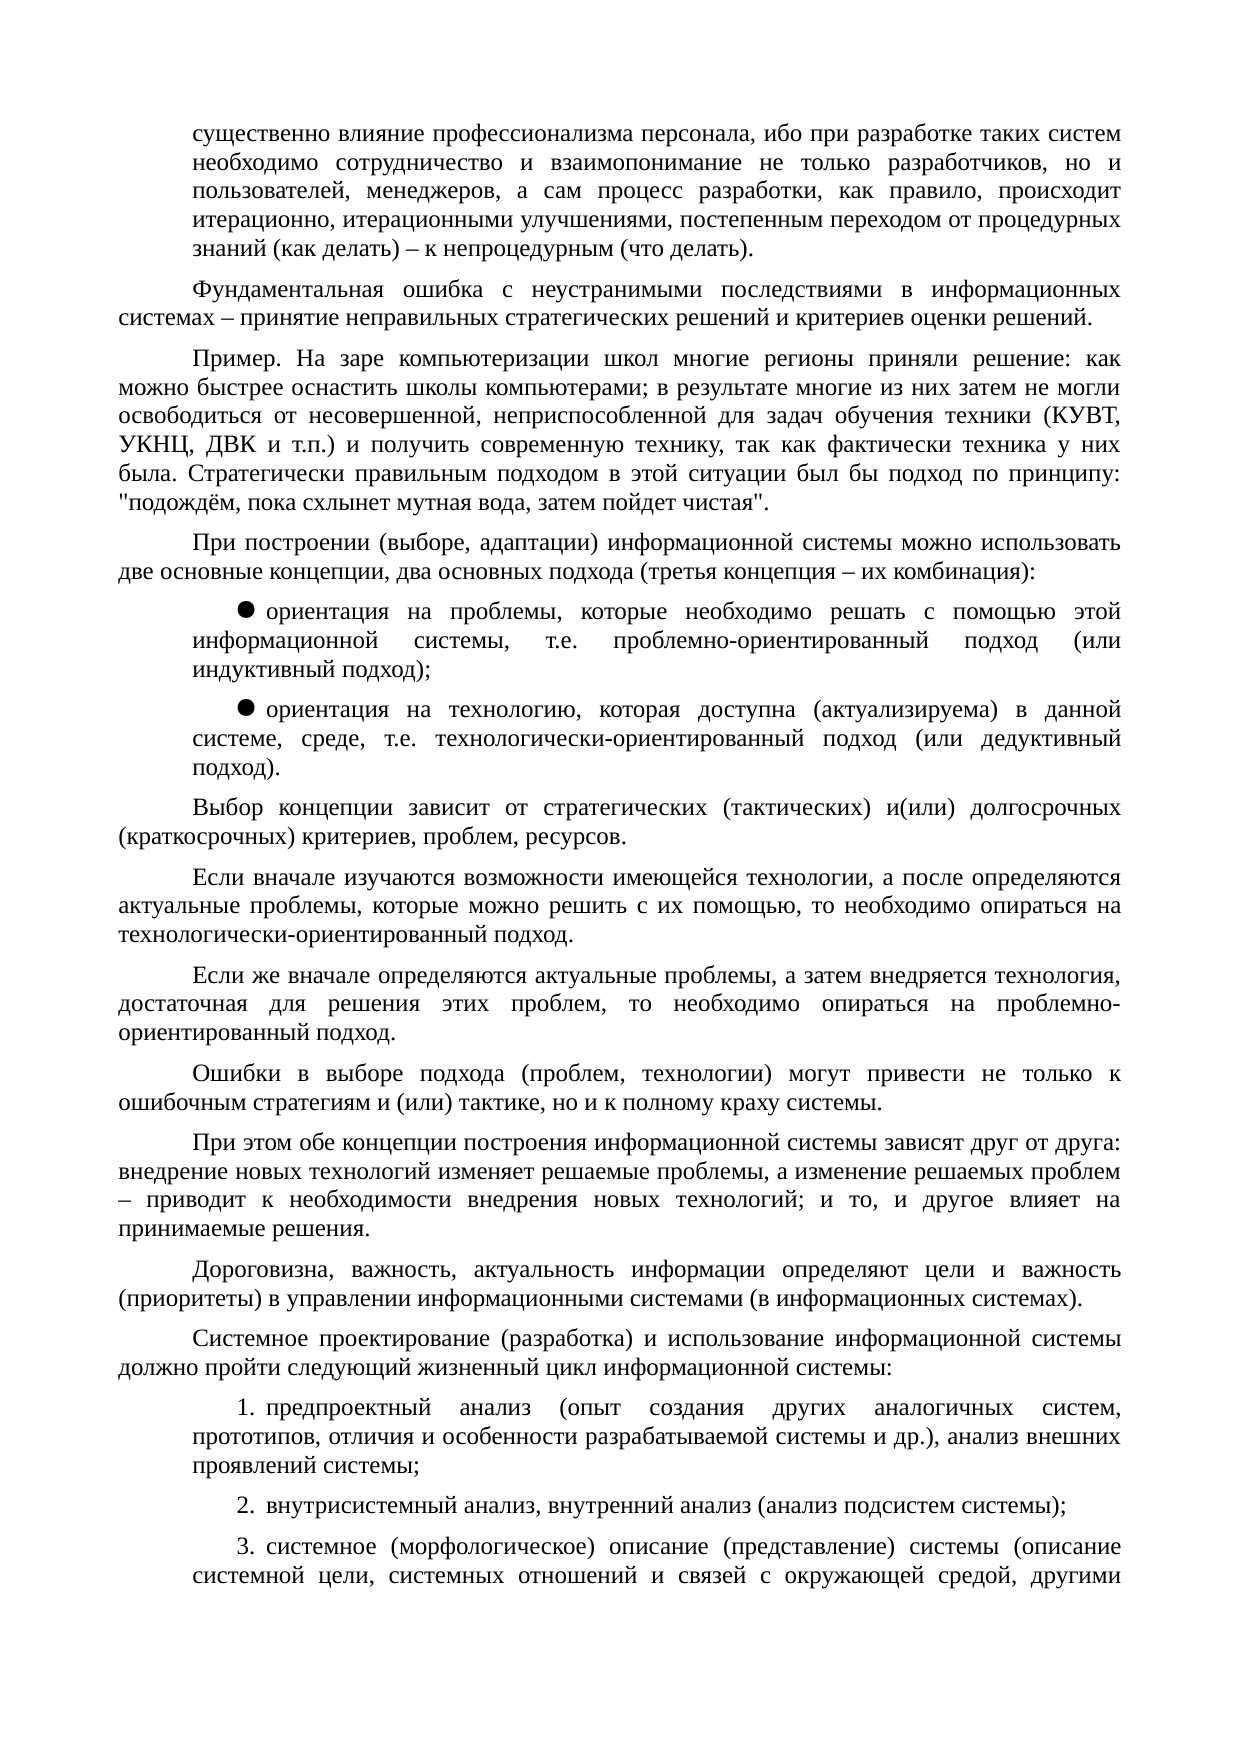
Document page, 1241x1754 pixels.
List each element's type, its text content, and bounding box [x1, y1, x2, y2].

list ориентация на технологию, которая доступна (актуализируема) в данной системе, среде, т.е. технологически-ориентированный подход (или дедуктивный подход). [162, 694, 1122, 781]
text Дороговизна, важность, актуальность информации определяют цели и важность (приоритеты) в управлении информационными системами (в информационных системах). [118, 1254, 1122, 1311]
text Фундаментальная ошибка с неустранимыми последствиями в информационных системах – принятие неправильных стратегических решений и критериев оценки решений. [118, 274, 1122, 331]
text Если вначале изучаются возможности имеющейся технологии, а после определяются актуальные проблемы, которые можно решить с их помощью, то необходимо опираться на технологически-ориентированный подход. [118, 862, 1122, 948]
text Пример. На заре компьютеризации школ многие регионы приняли решение: как можно быстрее оснастить школы компьютерами; в результате многие из них затем не могли освободиться от несовершенной, неприспособленной для задач обучения техники (КУВТ, УКНЦ, ДВК и т.п.) и получить современную технику, так как фактически техника у них была. Стратегически правильным подходом в этой ситуации был бы подход по принципу: "подождём, пока схлынет мутная вода, затем пойдет чистая". [118, 343, 1122, 515]
list предпроектный анализ (опыт создания других аналогичных систем, прототипов, отличия и особенности разрабатываемой системы и др.), анализ внешних проявлений системы; [162, 1392, 1122, 1479]
list ориентация на проблемы, которые необходимо решать с помощью этой информационной системы, т.е. проблемно-ориентированный подход (или индуктивный подход); [162, 596, 1122, 683]
text Если же вначале определяются актуальные проблемы, а затем внедряется технология, достаточная для решения этих проблем, то необходимо опираться на проблемно-ориентированный подход. [118, 960, 1122, 1046]
text Ошибки в выборе подхода (проблем, технологии) могут привести не только к ошибочным стратегиям и (или) тактике, но и к полному краху системы. [118, 1058, 1122, 1115]
list существенно влияние профессионализма персонала, ибо при разработке таких систем необходимо сотрудничество и взаимопонимание не только разработчиков, но и пользователей, менеджеров, а сам процесс разработки, как правило, происходит итерационно, итерационными улучшениями, постепенным переходом от процедурных знаний (как делать) – к непроцедурным (что делать). [162, 118, 1122, 262]
text При построении (выборе, адаптации) информационной системы можно использовать две основные концепции, два основных подхода (третья концепция – их комбинация): [118, 527, 1122, 585]
text Выбор концепции зависит от стратегических (тактических) и(или) долгосрочных (краткосрочных) критериев, проблем, ресурсов. [118, 792, 1122, 850]
text При этом обе концепции построения информационной системы зависят друг от друга: внедрение новых технологий изменяет решаемые проблемы, а изменение решаемых проблем – приводит к необходимости внедрения новых технологий; и то, и другое влияет на принимаемые решения. [118, 1127, 1122, 1242]
list внутрисистемный анализ, внутренний анализ (анализ подсистем системы); [162, 1490, 1122, 1519]
text Системное проектирование (разработка) и использование информационной системы должно пройти следующий жизненный цикл информационной системы: [118, 1323, 1122, 1381]
list системное (морфологическое) описание (представление) системы (описание системной цели, системных отношений и связей с окружающей средой, другими [162, 1531, 1122, 1588]
